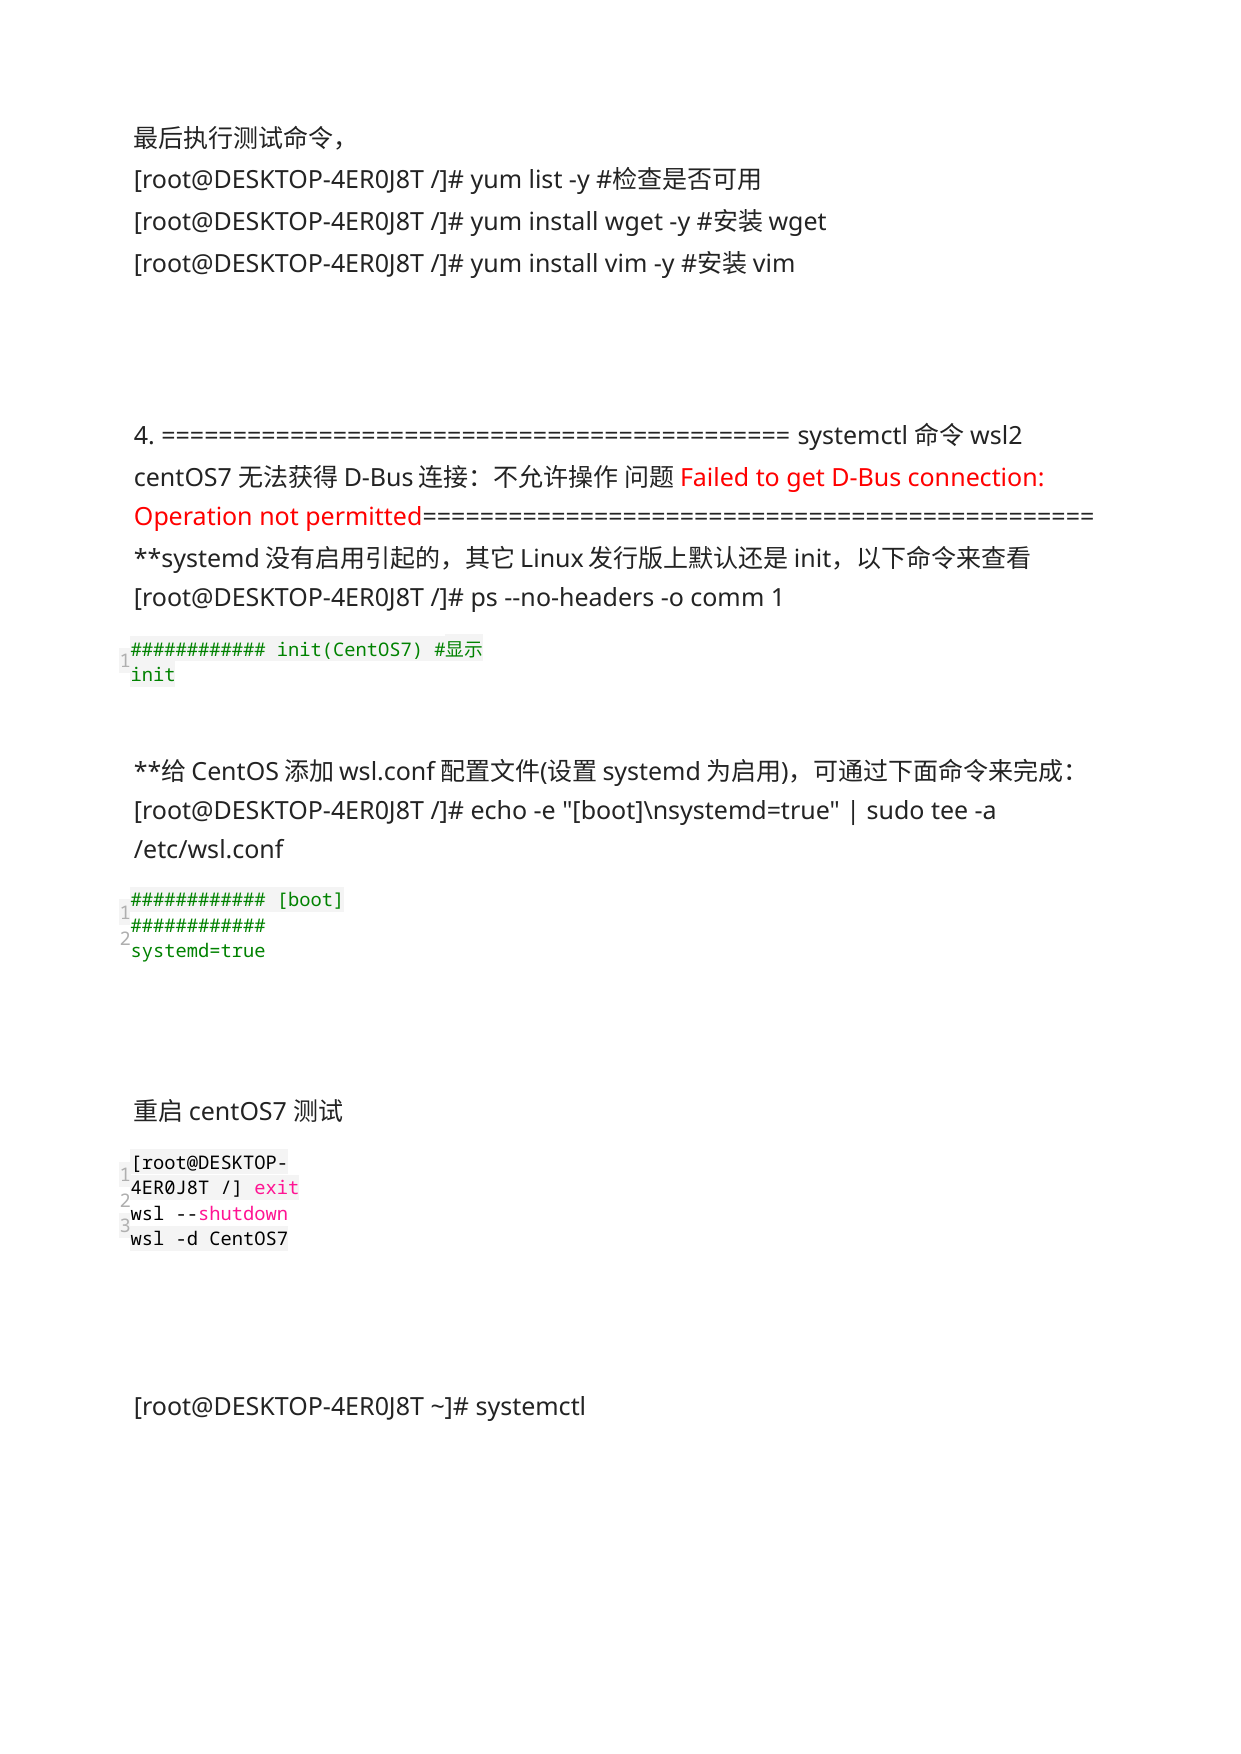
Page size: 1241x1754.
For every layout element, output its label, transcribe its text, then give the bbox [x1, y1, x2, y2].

table_header [root@DESKTOP-4ER0J8T /] exit wsl --shutdown wsl -d CentOS7 [130, 1149, 431, 1251]
table_header ############ [boot] ############ systemd=true [130, 887, 390, 963]
text 重启centOS7 测试 [134, 1092, 1106, 1128]
text **给CentOS添加wsl.conf配置文件(设置systemd为启用)，可通过下面命令来完成： [root@DESKTOP-4ER0J8T /]# echo -e "[boot]\nsystemd=true" | sudo tee -a /etc/wsl.conf [134, 751, 1106, 866]
table_header 1 2 3 [118, 1149, 130, 1251]
table_header 1 [118, 634, 130, 687]
text 最后执行测试命令， [root@DESKTOP-4ER0J8T /]# yum list -y #检查是否可用 [root@DESKTOP-4ER0J8T /]# yum install wget -y #安装wget [root@DESKTOP-4ER0J8T /]# yum install vim -y #安装vim [134, 118, 1106, 279]
text [root@DESKTOP-4ER0J8T ~]# systemctl [134, 1388, 1106, 1422]
table_header ############ init(CentOS7) #显示init [130, 634, 499, 687]
table_header 1 2 [118, 887, 130, 963]
text 4. ============================================ systemctl 命令 wsl2 centOS7 无法获得D-Bus连接：不允许操作 问题 Failed to get D-Bus connection: Operation not permitted=============================================== **systemd没有启用引起的，其它Linux发行版上默认还是init，以下命令来查看 [root@DESKTOP-4ER0J8T /]# ps --no-headers -o comm 1 [134, 380, 1106, 613]
